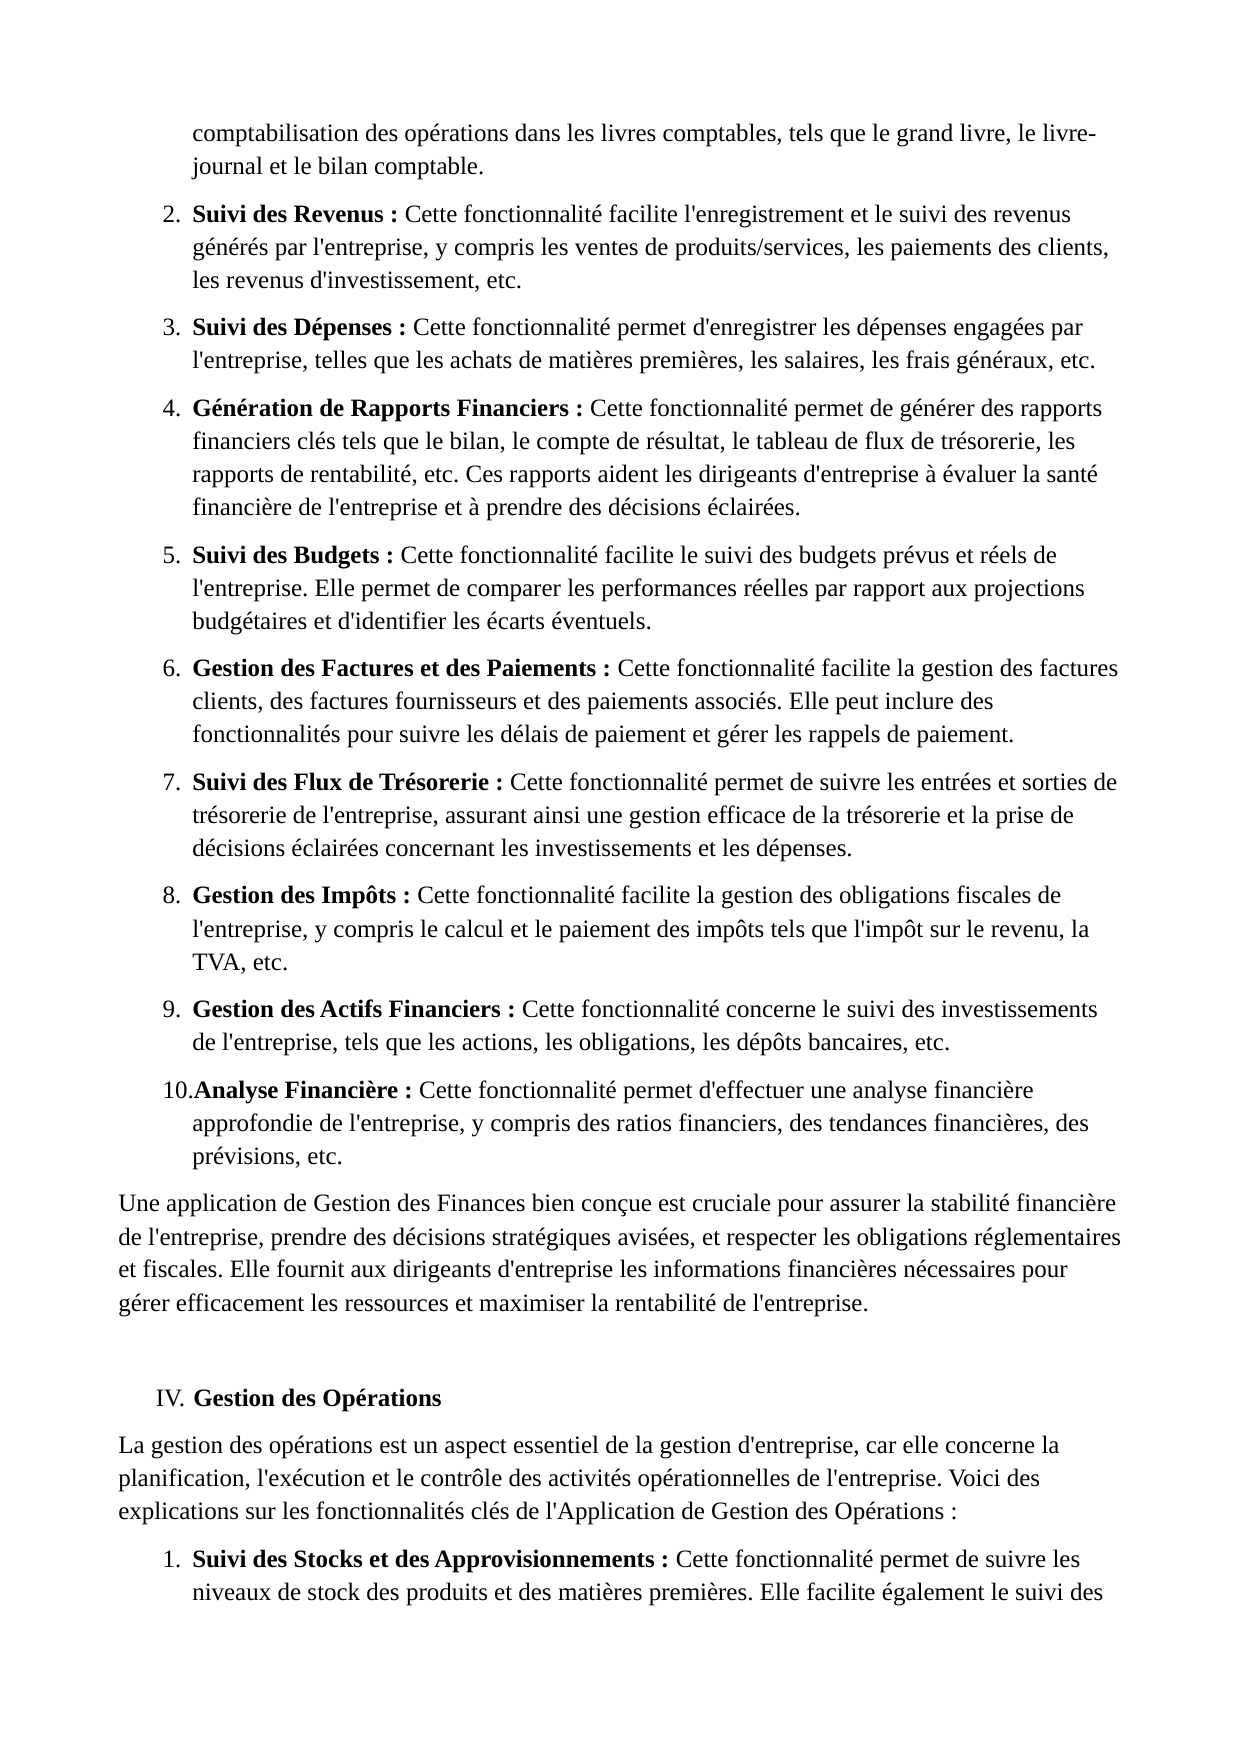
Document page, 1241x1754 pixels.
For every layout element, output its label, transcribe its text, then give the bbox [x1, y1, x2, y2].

list Génération de Rapports Financiers : Cette fonctionnalité permet de générer des rapports financiers clés tels que le bilan, le compte de résultat, le tableau de flux de trésorerie, les rapports de rentabilité, etc. Ces rapports aident les dirigeants d'entreprise à évaluer la santé financière de l'entreprise et à prendre des décisions éclairées. [162, 393, 1122, 521]
text La gestion des opérations est un aspect essentiel de la gestion d'entreprise, car elle concerne la planification, l'exécution et le contrôle des activités opérationnelles de l'entreprise. Voici des explications sur les fonctionnalités clés de l'Application de Gestion des Opérations : [118, 1430, 1122, 1525]
list Gestion des Impôts : Cette fonctionnalité facilite la gestion des obligations fiscales de l'entreprise, y compris le calcul et le paiement des impôts tels que l'impôt sur le revenu, la TVA, etc. [162, 881, 1122, 975]
list Suivi des Dépenses : Cette fonctionnalité permet d'enregistrer les dépenses engagées par l'entreprise, telles que les achats de matières premières, les salaires, les frais généraux, etc. [162, 312, 1122, 374]
list Suivi des Revenus : Cette fonctionnalité facilite l'enregistrement et le suivi des revenus générés par l'entreprise, y compris les ventes de produits/services, les paiements des clients, les revenus d'investissement, etc. [162, 199, 1122, 293]
list comptabilisation des opérations dans les livres comptables, tels que le grand livre, le livre-journal et le bilan comptable. [162, 118, 1122, 180]
list Analyse Financière : Cette fonctionnalité permet d'effectuer une analyse financière approfondie de l'entreprise, y compris des ratios financiers, des tendances financières, des prévisions, etc. [162, 1075, 1122, 1170]
list Gestion des Opérations [156, 1383, 1122, 1412]
text Une application de Gestion des Finances bien conçue est cruciale pour assurer la stabilité financière de l'entreprise, prendre des décisions stratégiques avisées, et respecter les obligations réglementaires et fiscales. Elle fournit aux dirigeants d'entreprise les informations financières nécessaires pour gérer efficacement les ressources et maximiser la rentabilité de l'entreprise. [118, 1188, 1122, 1316]
list Suivi des Stocks et des Approvisionnements : Cette fonctionnalité permet de suivre les niveaux de stock des produits et des matières premières. Elle facilite également le suivi des [162, 1544, 1122, 1606]
list Gestion des Factures et des Paiements : Cette fonctionnalité facilite la gestion des factures clients, des factures fournisseurs et des paiements associés. Elle peut inclure des fonctionnalités pour suivre les délais de paiement et gérer les rappels de paiement. [162, 653, 1122, 748]
list Gestion des Actifs Financiers : Cette fonctionnalité concerne le suivi des investissements de l'entreprise, tels que les actions, les obligations, les dépôts bancaires, etc. [162, 994, 1122, 1056]
list Suivi des Flux de Trésorerie : Cette fonctionnalité permet de suivre les entrées et sorties de trésorerie de l'entreprise, assurant ainsi une gestion efficace de la trésorerie et la prise de décisions éclairées concernant les investissements et les dépenses. [162, 767, 1122, 862]
list Suivi des Budgets : Cette fonctionnalité facilite le suivi des budgets prévus et réels de l'entreprise. Elle permet de comparer les performances réelles par rapport aux projections budgétaires et d'identifier les écarts éventuels. [162, 540, 1122, 634]
